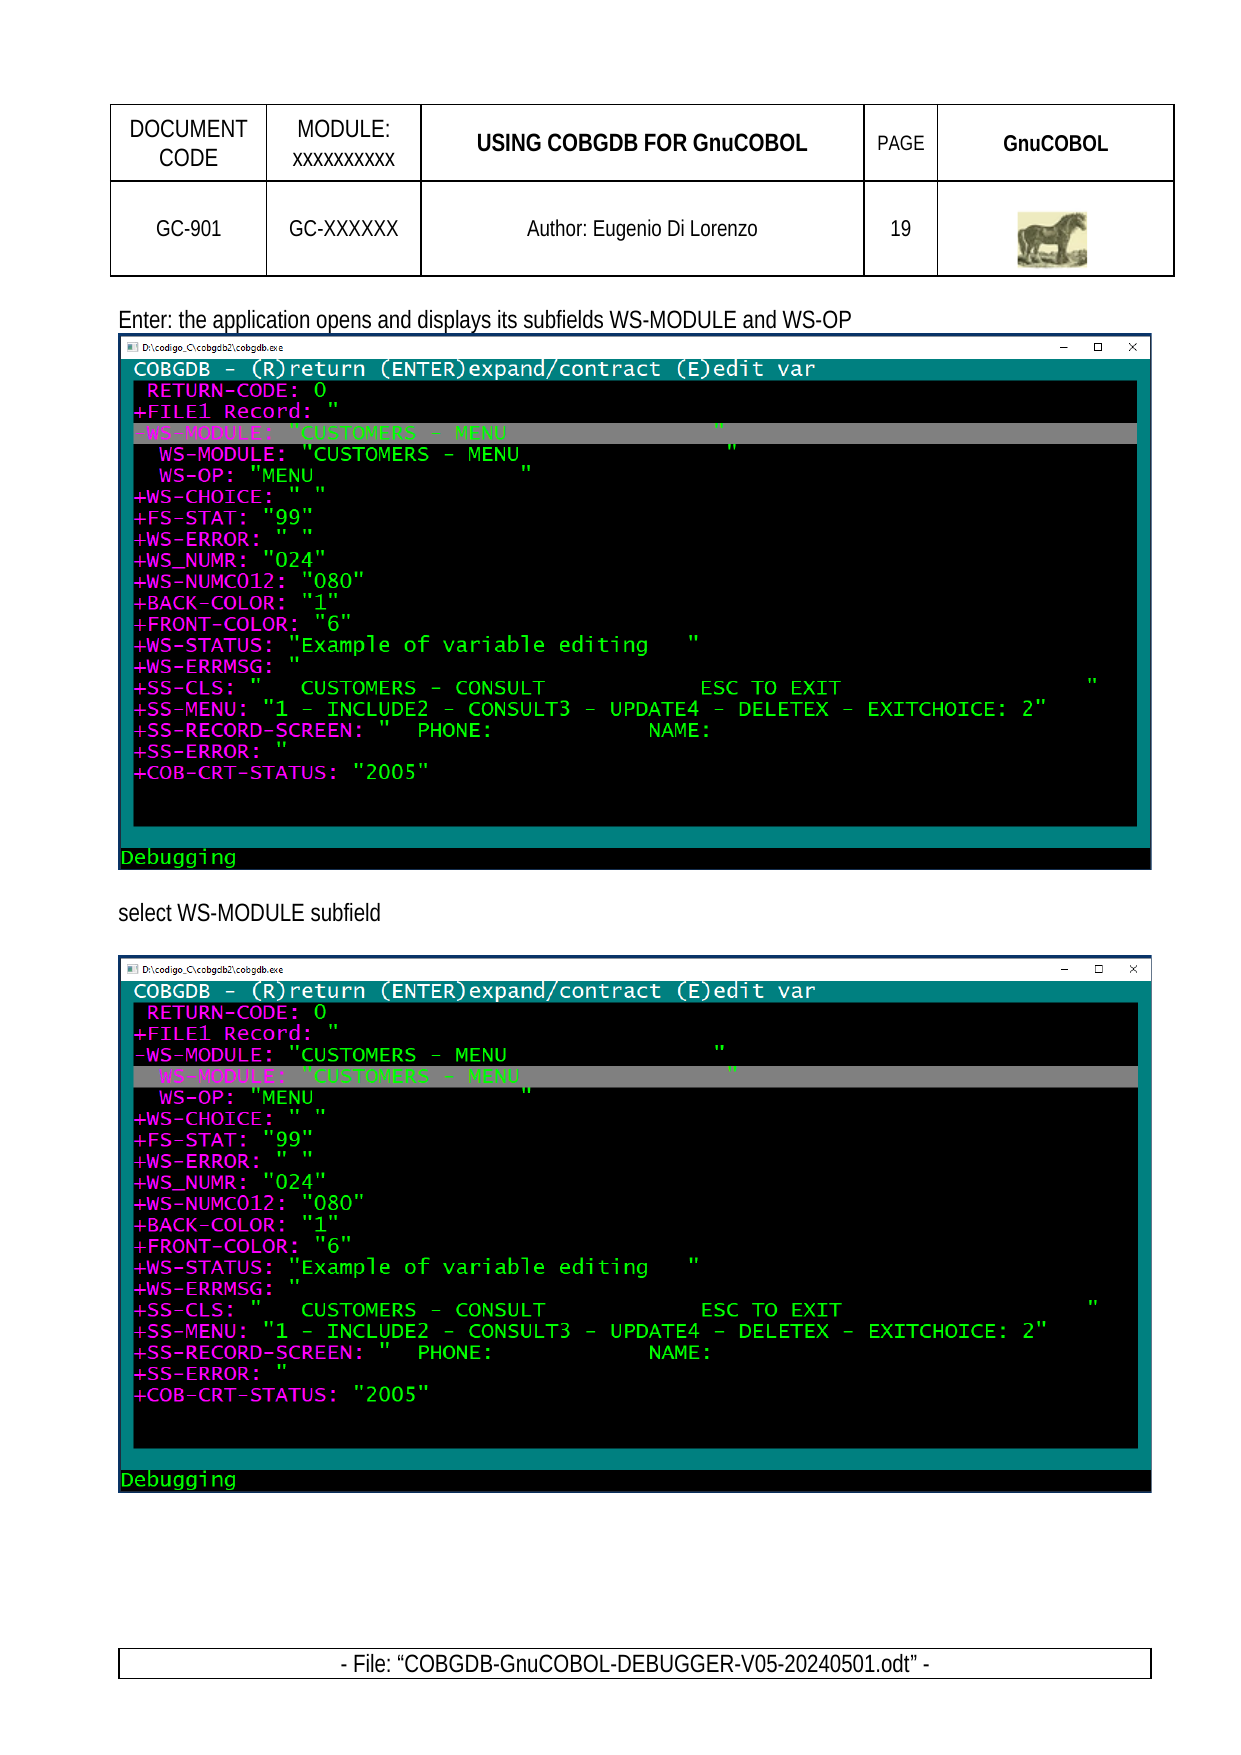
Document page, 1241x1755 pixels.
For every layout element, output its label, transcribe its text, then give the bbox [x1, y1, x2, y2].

text select WS-MODULE subfield [118, 898, 1152, 927]
text Enter: the application opens and displays its subfields WS-MODULE and WS-OP [118, 305, 1152, 333]
